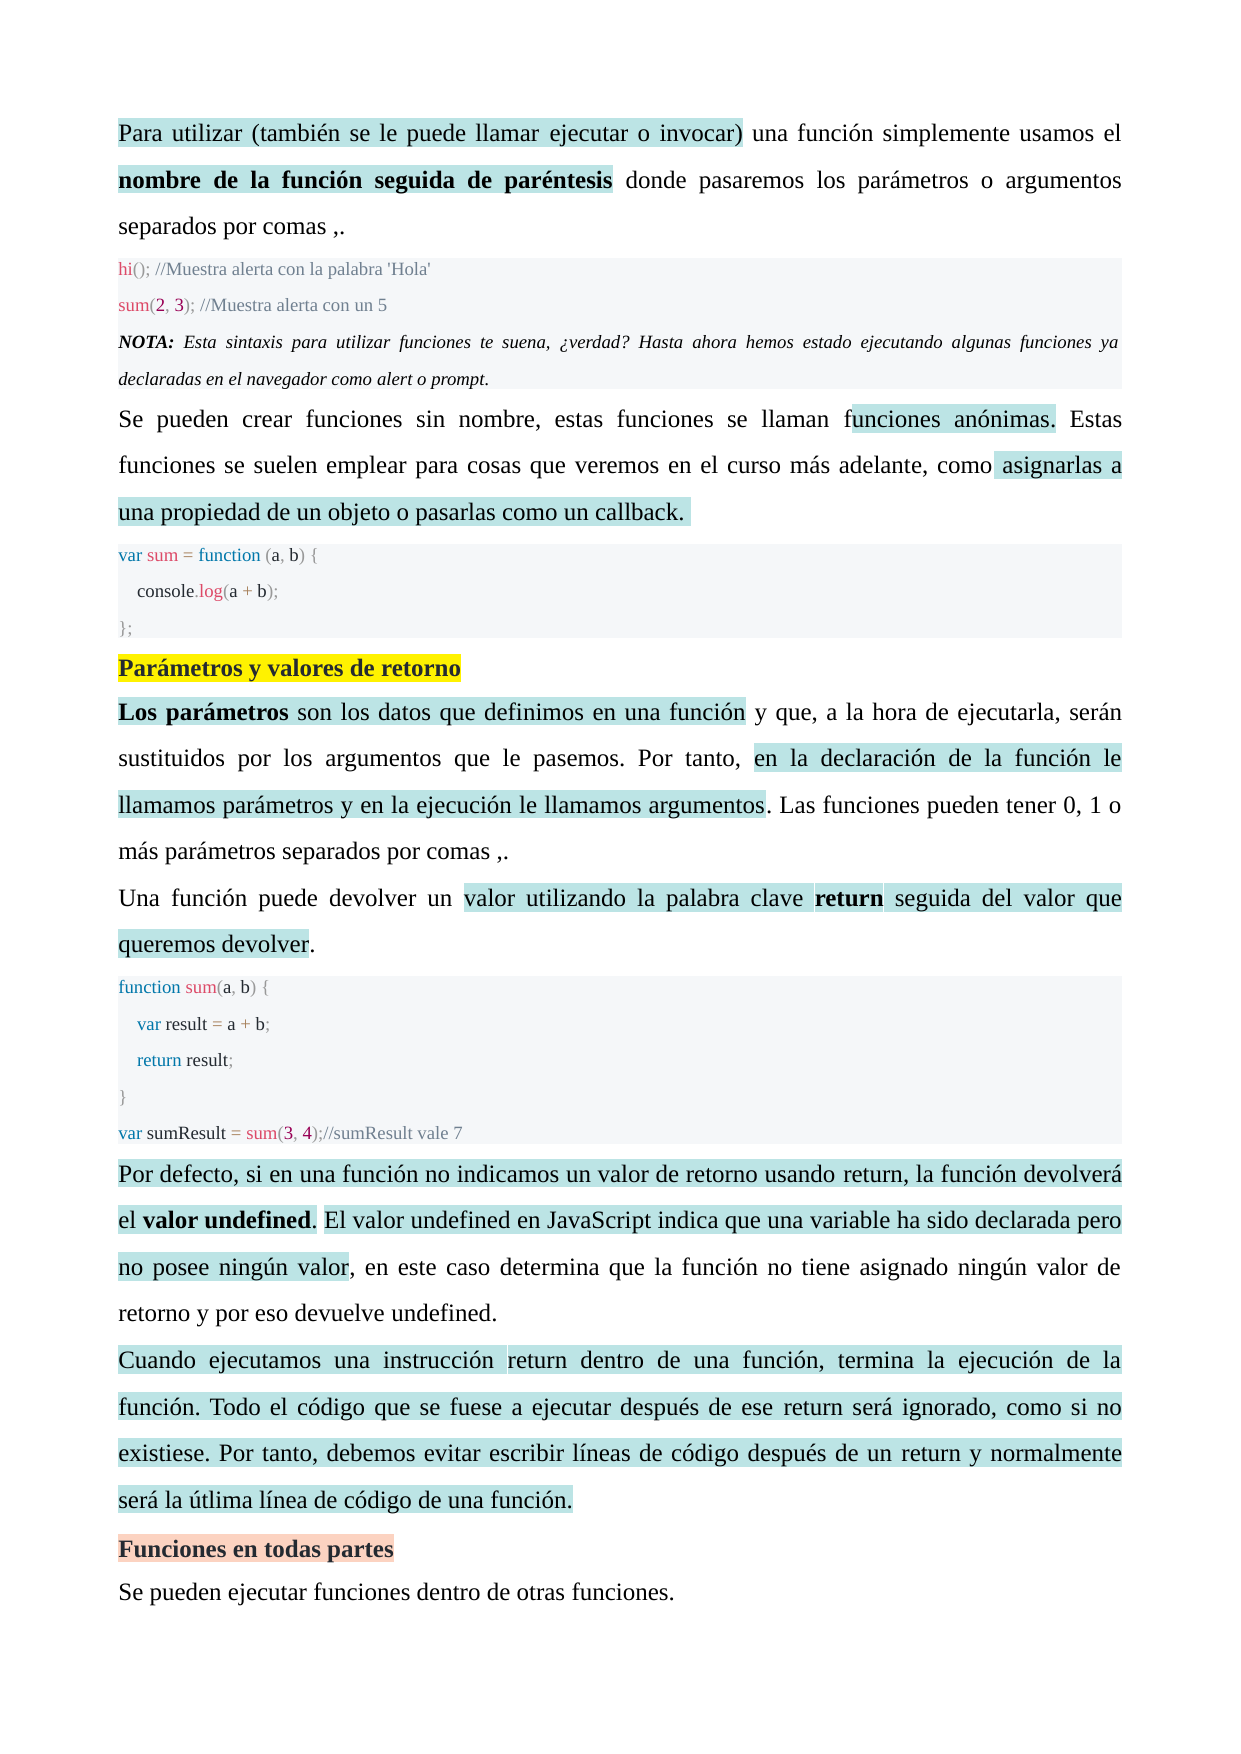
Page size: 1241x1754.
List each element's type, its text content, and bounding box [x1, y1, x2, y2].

text Los parámetros son los datos que definimos en una función y que, a la hora de ejecutarla, serán sustituidos por los argumentos que le pasemos. Por tanto, en la declaración de la función le llamamos parámetros y en la ejecución le llamamos argumentos. Las funciones pueden tener 0, 1 o más parámetros separados por comas ,. [118, 697, 1122, 865]
text Para utilizar (también se le puede llamar ejecutar o invocar) una función simplemente usamos el nombre de la función seguida de paréntesis donde pasaremos los parámetros o argumentos separados por comas ,. [118, 118, 1122, 240]
text ​ return result; [118, 1049, 1122, 1071]
picture [154, 1021, 160, 1030]
text NOTA: Esta sintaxis para utilizar funciones te suena, ¿verdad? Hasta ahora hemos estado ejecutando algunas funciones ya declaradas en el navegador como alert o prompt. [118, 331, 1122, 389]
text } [118, 1086, 1122, 1107]
picture [133, 984, 139, 993]
picture [199, 551, 205, 559]
text Una función puede devolver un valor utilizando la palabra clave return seguida del valor que queremos devolver. [118, 883, 1122, 958]
text Se pueden crear funciones sin nombre, estas funciones se llaman funciones anónimas. Estas funciones se suelen emplear para cosas que veremos en el curso más adelante, como asignarlas a una propiedad de un objeto o pasarlas como un callback. [118, 404, 1122, 526]
text function sum(a, b) { [118, 976, 1122, 997]
text Se pueden ejecutar funciones dentro de otras funciones. [118, 1577, 1122, 1606]
text }; [118, 617, 1122, 638]
picture [119, 983, 125, 991]
text console.log(a + b); [118, 580, 1122, 602]
text ​sum(2, 3); //Muestra alerta con un 5 [118, 294, 1122, 316]
text hi(); //Muestra alerta con la palabra 'Hola' [118, 258, 1122, 279]
text Por defecto, si en una función no indicamos un valor de retorno usando return, la función devolverá el valor undefined. El valor undefined en JavaScript indica que una variable ha sido declarada pero no posee ningún valor, en este caso determina que la función no tiene asignado ningún valor de retorno y por eso devuelve undefined. [118, 1159, 1122, 1327]
text var result = a + b; [118, 1012, 1122, 1034]
picture [213, 552, 219, 561]
text ​var sumResult = sum(3, 4);//sumResult vale 7 [118, 1122, 1122, 1144]
subtitle Funciones en todas partes [118, 1534, 1122, 1562]
subtitle Parámetros y valores de retorno [118, 653, 1122, 682]
text Cuando ejecutamos una instrucción return dentro de una función, termina la ejecución de la función. Todo el código que se fuese a ejecutar después de ese return será ignorado, como si no existiese. Por tanto, debemos evitar escribir líneas de código después de un return y normalmente será la útlima línea de código de una función. [118, 1345, 1122, 1513]
text var sum = function (a, b) { [118, 544, 1122, 565]
